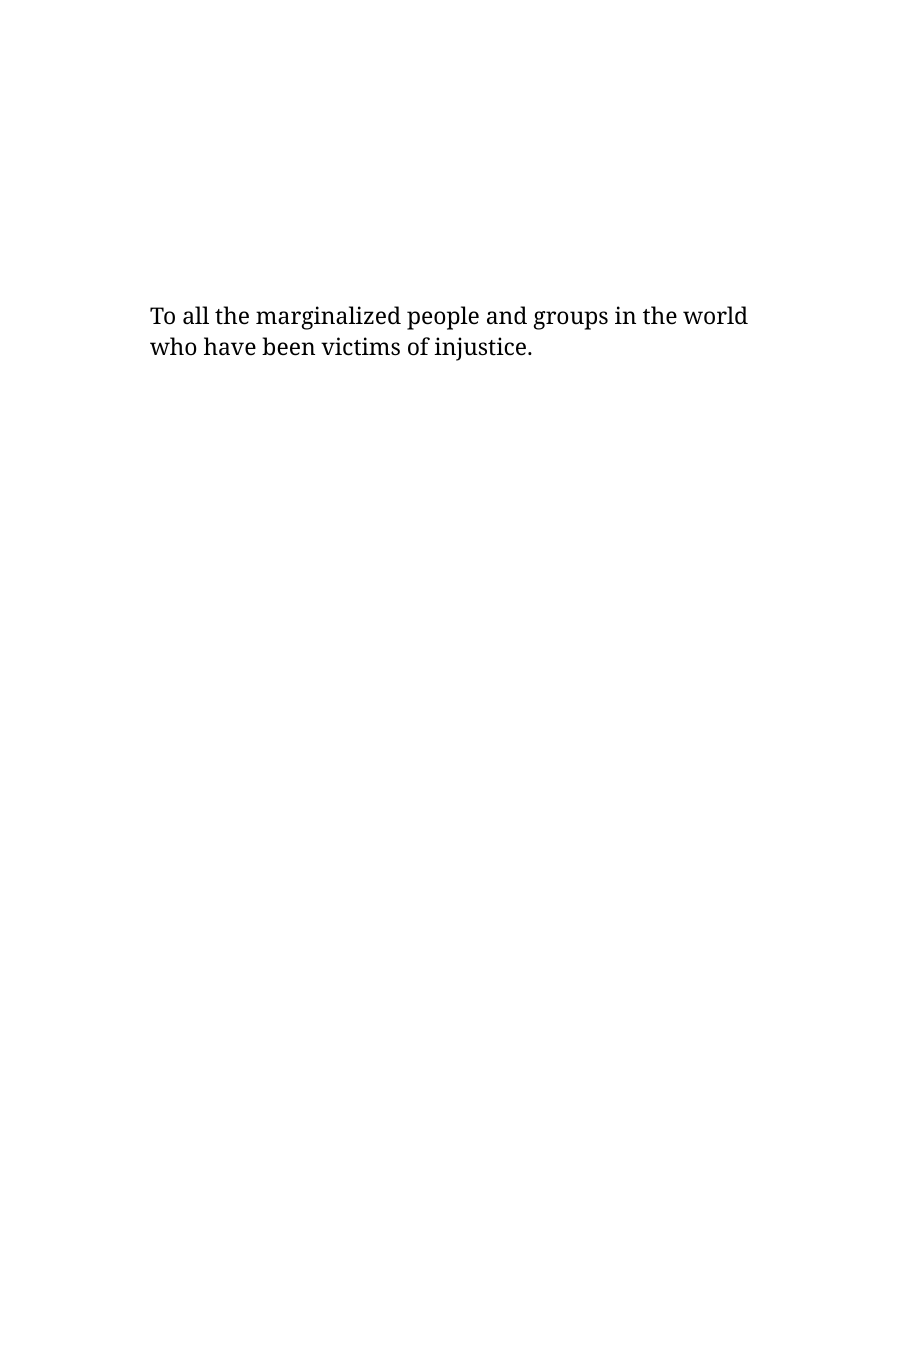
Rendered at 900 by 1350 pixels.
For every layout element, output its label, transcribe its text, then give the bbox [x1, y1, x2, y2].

text To all the marginalized people and groups in the world who have been victims of injustice. [150, 300, 750, 362]
